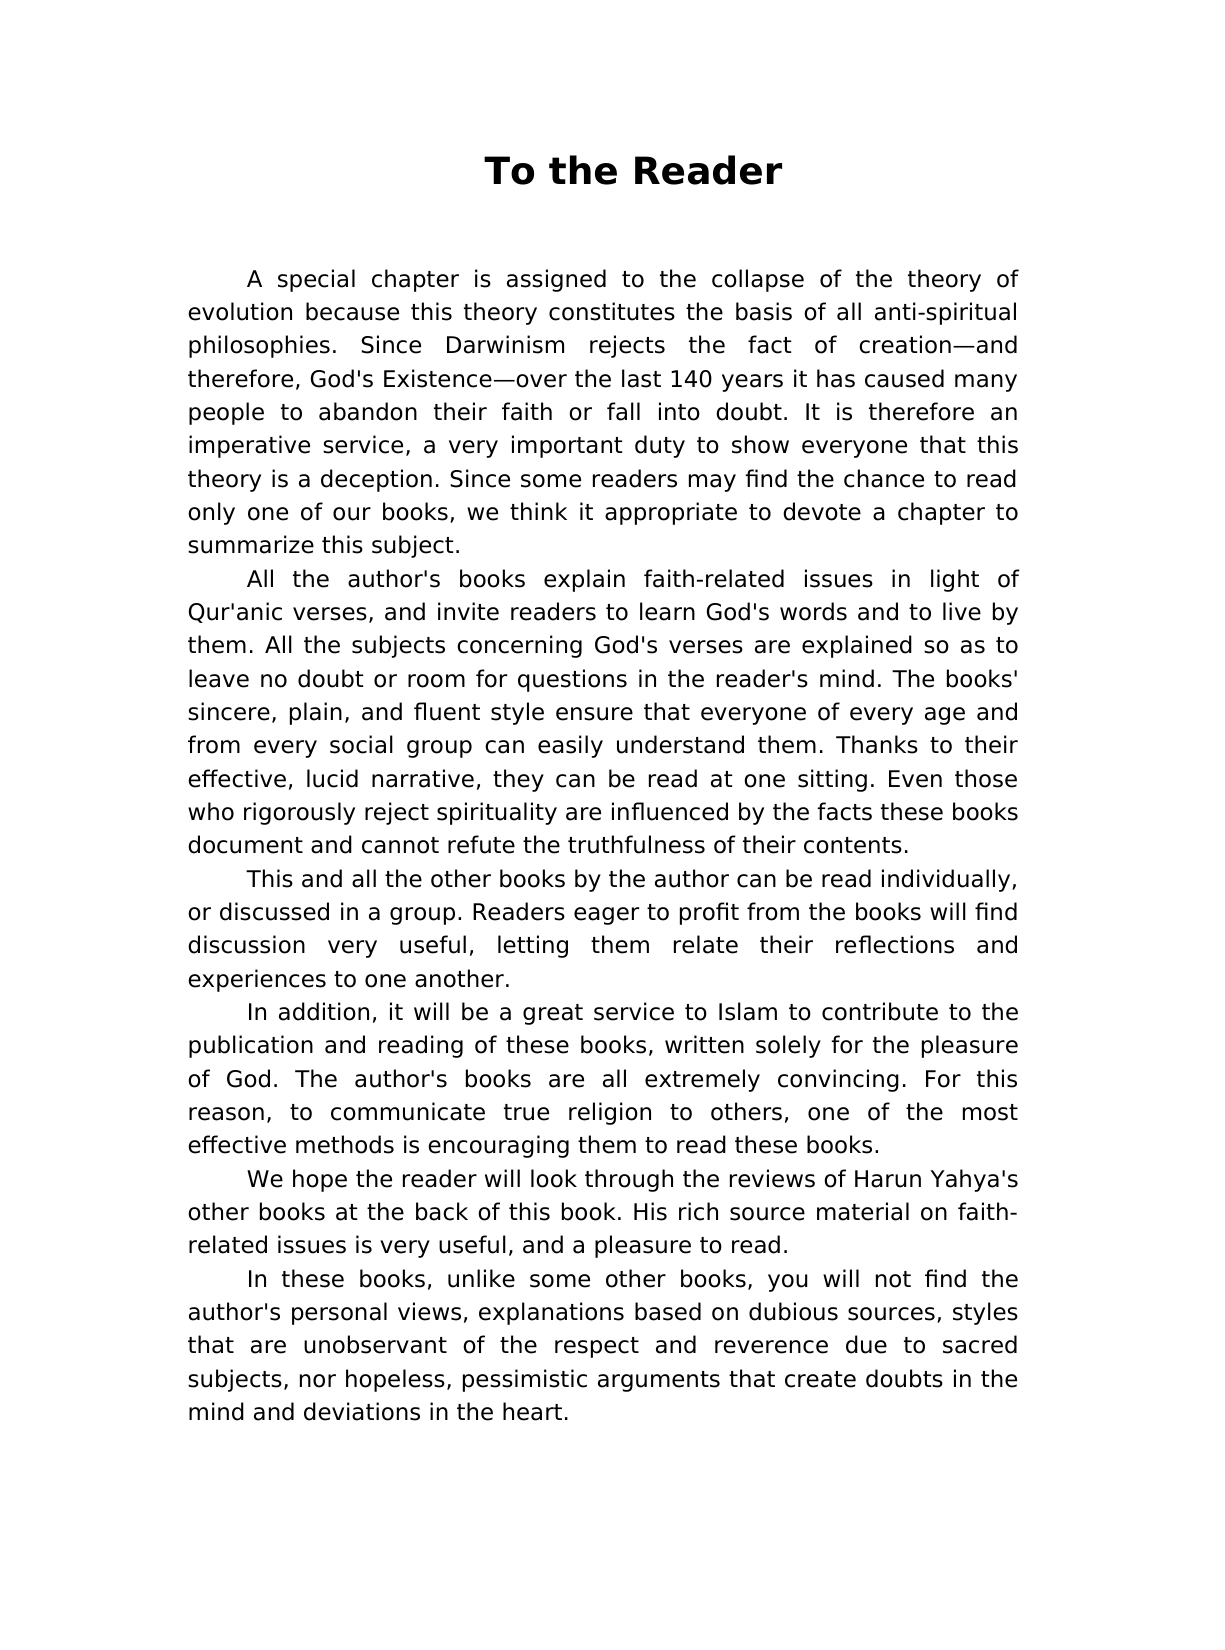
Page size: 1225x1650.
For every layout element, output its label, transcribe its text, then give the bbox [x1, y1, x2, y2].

text To the Reader [187, 150, 1020, 194]
text A special chapter is assigned to the collapse of the theory of evolution because this theory constitutes the basis of all anti-spiritual philosophies. Since Darwinism rejects the fact of creation—and therefore, God's Existence—over the last 140 years it has caused many people to abandon their faith or fall into doubt. It is therefore an imperative service, a very important duty to show everyone that this theory is a deception. Since some readers may find the chance to read only one of our books, we think it appropriate to devote a chapter to summarize this subject. [187, 260, 1020, 560]
text In addition, it will be a great service to Islam to contribute to the publication and reading of these books, written solely for the pleasure of God. The author's books are all extremely convincing. For this reason, to communicate true religion to others, one of the most effective methods is encouraging them to read these books. [187, 994, 1020, 1160]
text We hope the reader will look through the reviews of Harun Yahya's other books at the back of this book. His rich source material on faith-related issues is very useful, and a pleasure to read. [187, 1160, 1020, 1260]
text All the author's books explain faith-related issues in light of Qur'anic verses, and invite readers to learn God's words and to live by them. All the subjects concerning God's verses are explained so as to leave no doubt or room for questions in the reader's mind. The books' sincere, plain, and fluent style ensure that everyone of every age and from every social group can easily understand them. Thanks to their effective, lucid narrative, they can be read at one sitting. Even those who rigorously reject spirituality are influenced by the facts these books document and cannot refute the truthfulness of their contents. [187, 560, 1020, 860]
text In these books, unlike some other books, you will not find the author's personal views, explanations based on dubious sources, styles that are unobservant of the respect and reverence due to sacred subjects, nor hopeless, pessimistic arguments that create doubts in the mind and deviations in the heart. [187, 1260, 1020, 1427]
text This and all the other books by the author can be read individually, or discussed in a group. Readers eager to profit from the books will find discussion very useful, letting them relate their reflections and experiences to one another. [187, 860, 1020, 994]
